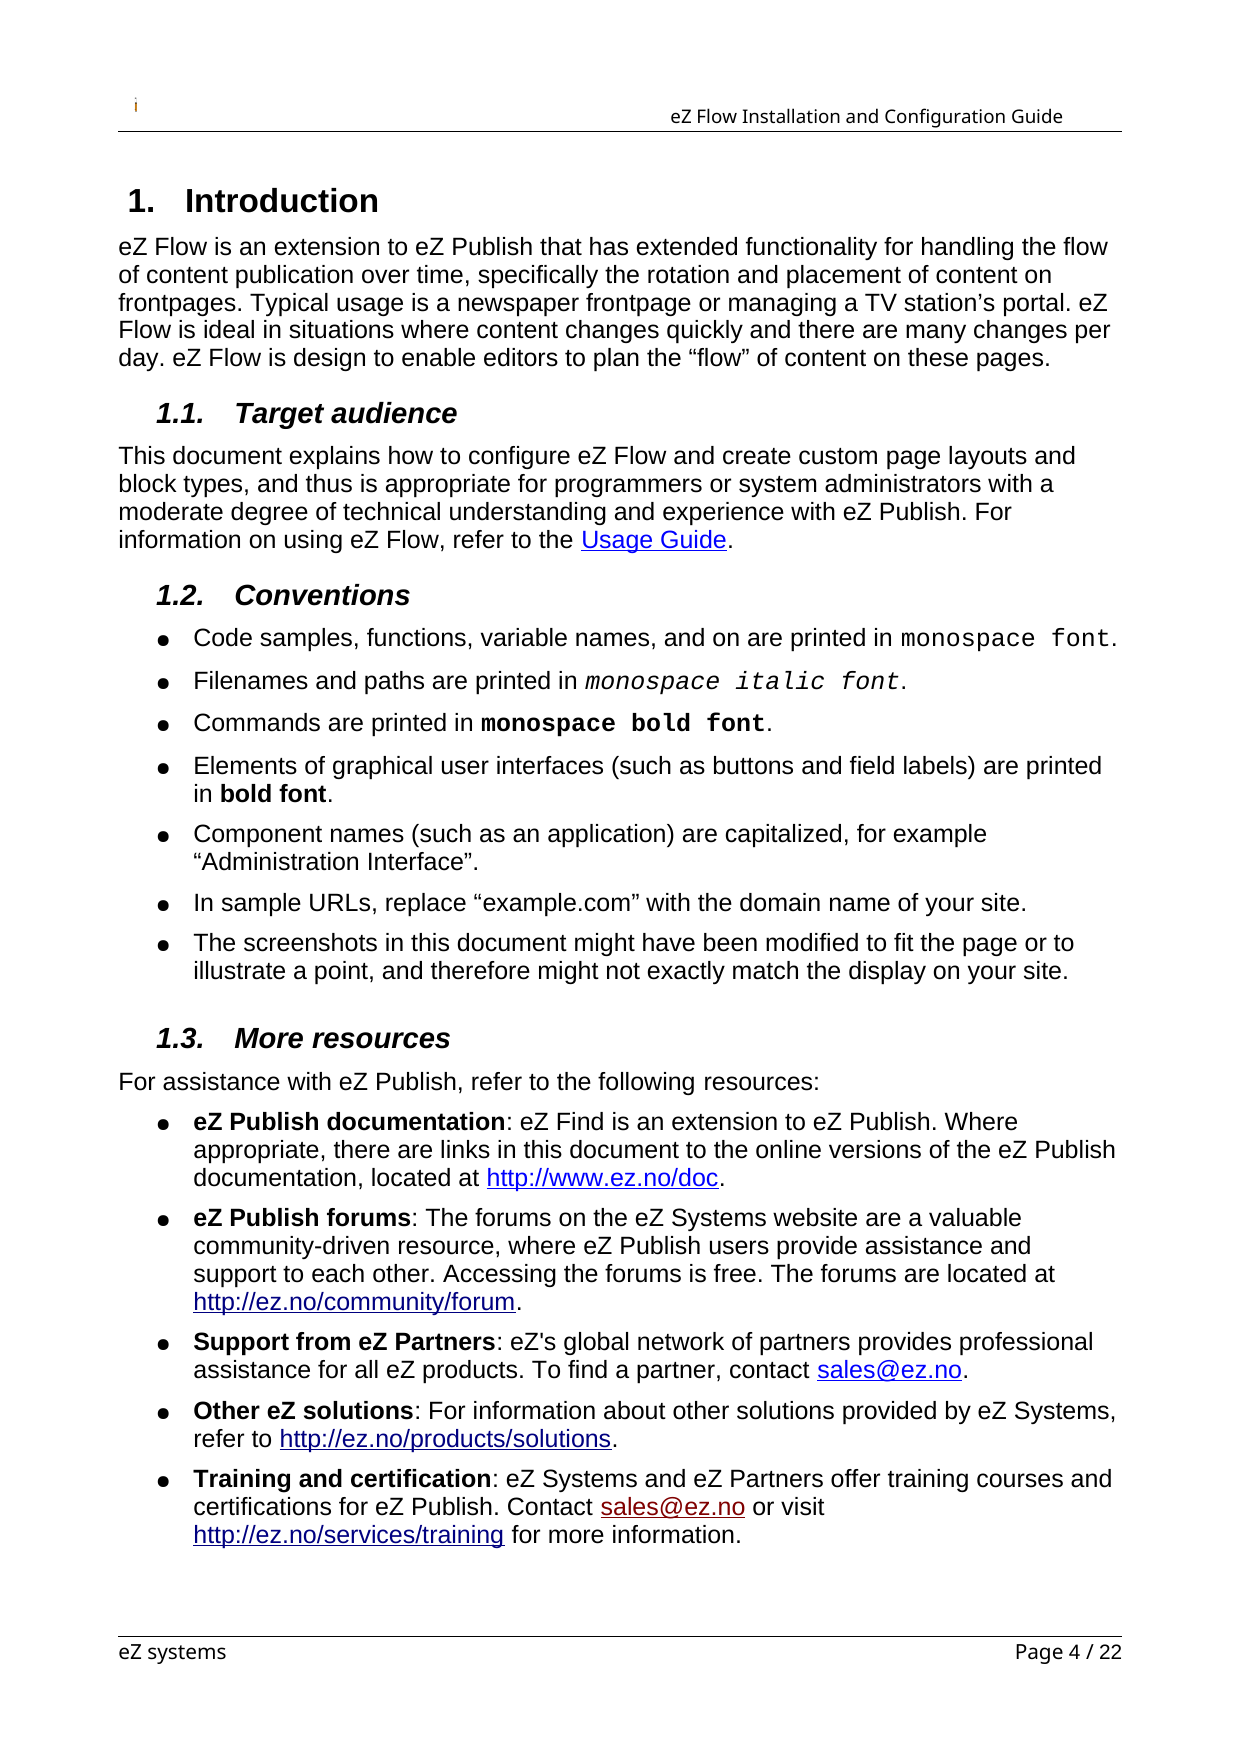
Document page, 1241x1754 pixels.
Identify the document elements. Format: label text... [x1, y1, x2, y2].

list eZ Publish documentation: eZ Find is an extension to eZ Publish. Where appropriate, there are links in this document to the online versions of the eZ Publish documentation, located at http://www.ez.no/doc. [156, 1108, 1122, 1191]
subtitle Introduction [118, 183, 1122, 220]
list Code samples, functions, variable names, and on are printed in monospace font. [156, 624, 1122, 654]
text For assistance with eZ Publish, refer to the following resources: [118, 1067, 1122, 1095]
list In sample URLs, replace “example.com” with the domain name of your site. [156, 888, 1122, 916]
subtitle Target audience [148, 397, 1122, 430]
list The screenshots in this document might have been modified to fit the page or to illustrate a point, and therefore might not exactly match the display on your site. [156, 929, 1122, 985]
list eZ Publish forums: The forums on the eZ Systems website are a valuable community-driven resource, where eZ Publish users provide assistance and support to each other. Accessing the forums is free. The forums are located at http://ez.no/community/forum. [156, 1204, 1122, 1316]
text eZ Flow is an extension to eZ Publish that has extended functionality for handling the flow of content publication over time, specifically the rotation and placement of content on frontpages. Typical usage is a newspaper frontpage or managing a TV station’s portal. eZ Flow is ideal in situations where content changes quickly and there are many changes per day. eZ Flow is design to enable editors to plan the “flow” of content on these pages. [118, 232, 1122, 372]
list Elements of graphical user interfaces (such as buttons and field labels) are printed in bold font. [156, 752, 1122, 808]
subtitle More resources [148, 1022, 1122, 1055]
subtitle Conventions [148, 579, 1122, 611]
list Filenames and paths are printed in monospace italic font. [156, 667, 1122, 697]
list Support from eZ Partners: eZ's global network of partners provides professional assistance for all eZ products. To find a partner, contact sales@ez.no. [156, 1328, 1122, 1384]
list Other eZ solutions: For information about other solutions provided by eZ Systems, refer to http://ez.no/products/solutions. [156, 1396, 1122, 1452]
text This document explains how to configure eZ Flow and create custom page layouts and block types, and thus is appropriate for programmers or system administrators with a moderate degree of technical understanding and experience with eZ Publish. For information on using eZ Flow, refer to the Usage Guide. [118, 442, 1122, 554]
list Commands are printed in monospace bold font. [156, 709, 1122, 739]
list Training and certification: eZ Systems and eZ Partners offer training courses and certifications for eZ Publish. Contact sales@ez.no or visit http://ez.no/services/training for more information. [156, 1465, 1122, 1548]
list Component names (such as an application) are capitalized, for example “Administration Interface”. [156, 820, 1122, 876]
